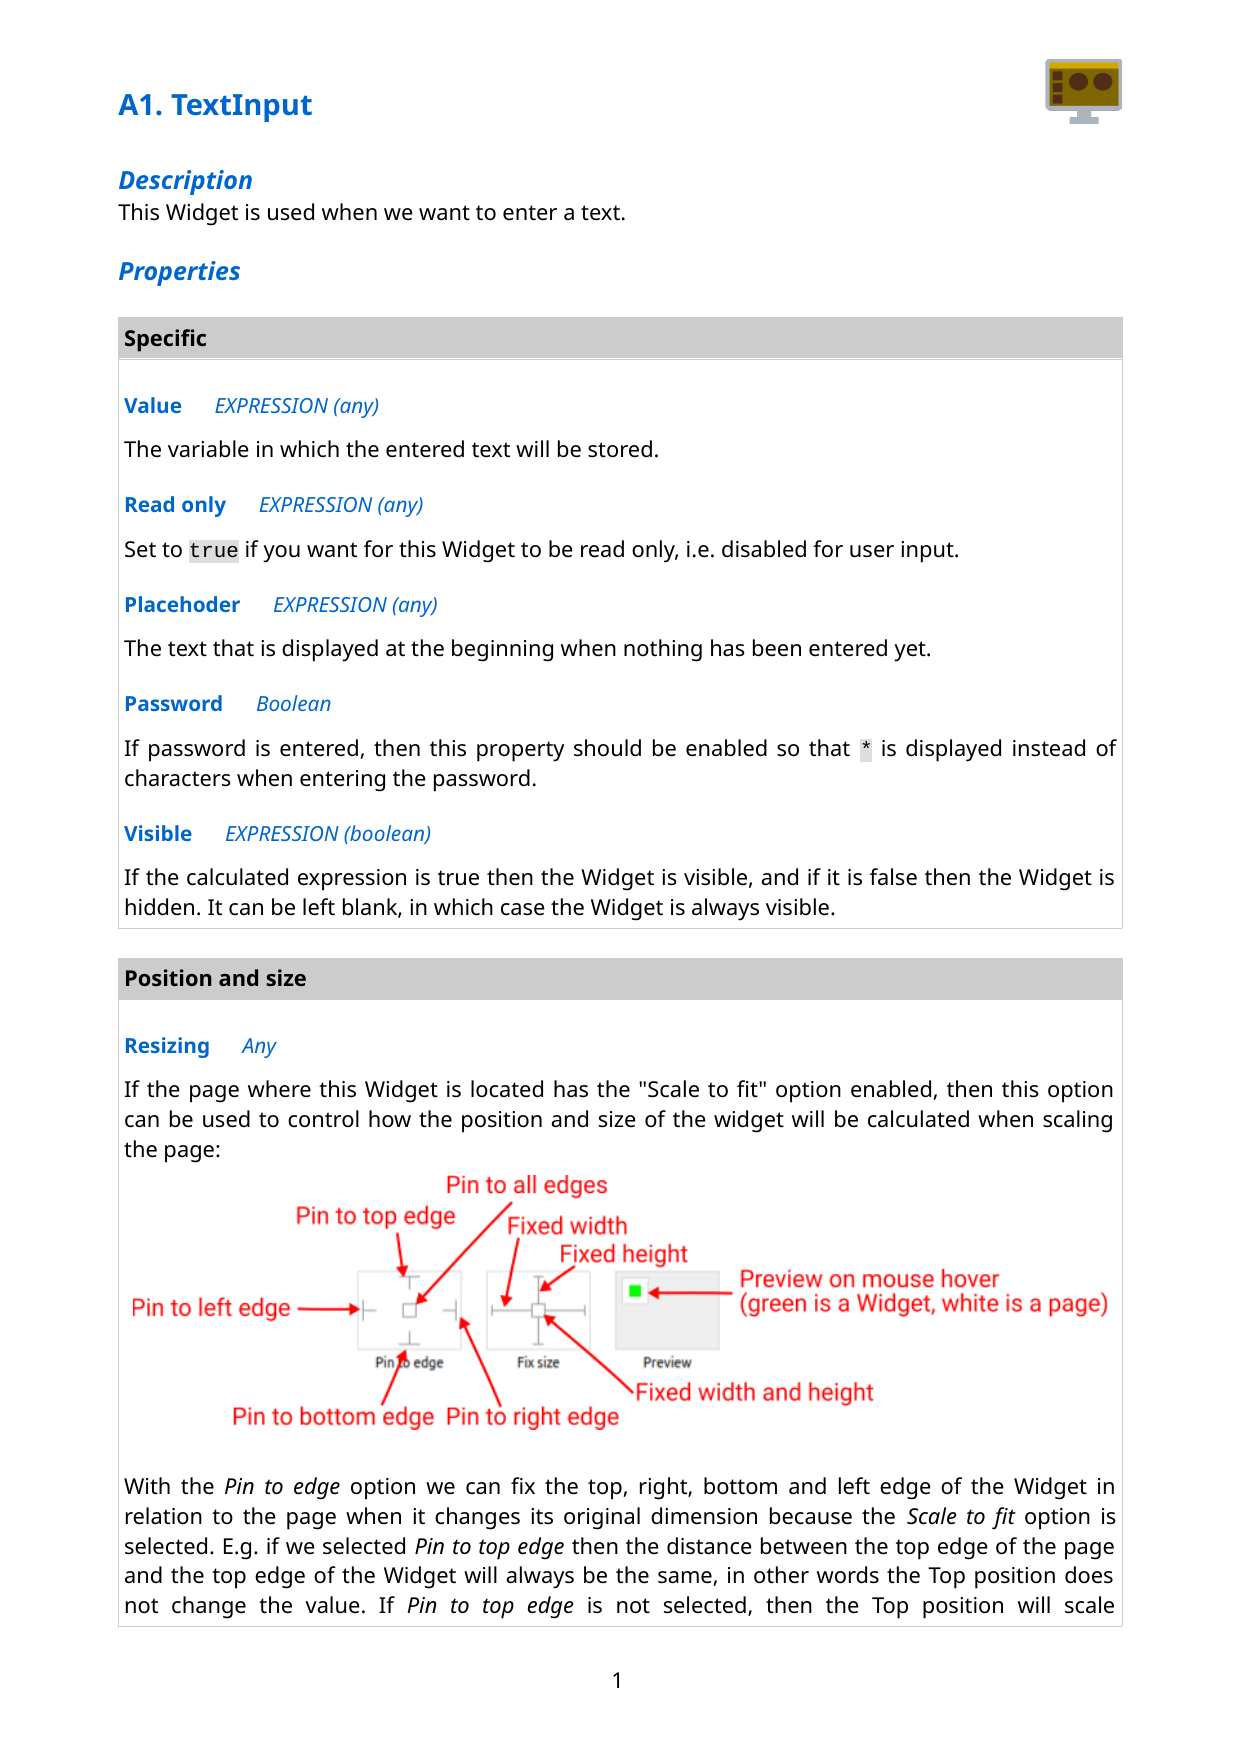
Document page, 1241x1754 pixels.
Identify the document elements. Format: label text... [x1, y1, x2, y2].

table_header Position and size [119, 959, 1122, 999]
subtitle TextInput [118, 84, 1045, 124]
picture [132, 1175, 1108, 1430]
table_header Specific [119, 318, 1122, 358]
table_cell Value EXPRESSION (any) The variable in which the entered text will be stored. Read only EXPRESSION (any) Set to true if you want for this Widget to be read only, i.e. disabled for user input. Placehoder EXPRESSION (any) The text that is displayed at the beginning when nothing has been entered yet. Password Boolean If password is entered, then this property should be enabled so that * is displayed instead of characters when entering the password. Visible EXPRESSION (boolean) If the calculated expression is true then the Widget is visible, and if it is false then the Widget is hidden. It can be left blank, in which case the Widget is always visible. [119, 360, 1122, 927]
text This Widget is used when we want to enter a text. [118, 197, 1122, 227]
table_cell Resizing Any If the page where this Widget is located has the "Scale to fit" option enabled, then this option can be used to control how the position and size of the widget will be calculated when scaling the page: [119, 1000, 1122, 1429]
table_cell With the Pin to edge option we can fix the top, right, bottom and left edge of the Widget in relation to the page when it changes its original dimension because the Scale to fit option is selected. E.g. if we selected Pin to top edge then the distance between the top edge of the page and the top edge of the Widget will always be the same, in other words the Top position does not change the value. If Pin to top edge is not selected, then the Top position will scale [119, 1430, 1122, 1626]
subtitle Description [118, 163, 1122, 197]
picture [1045, 59, 1123, 124]
subtitle Properties [118, 253, 1122, 287]
